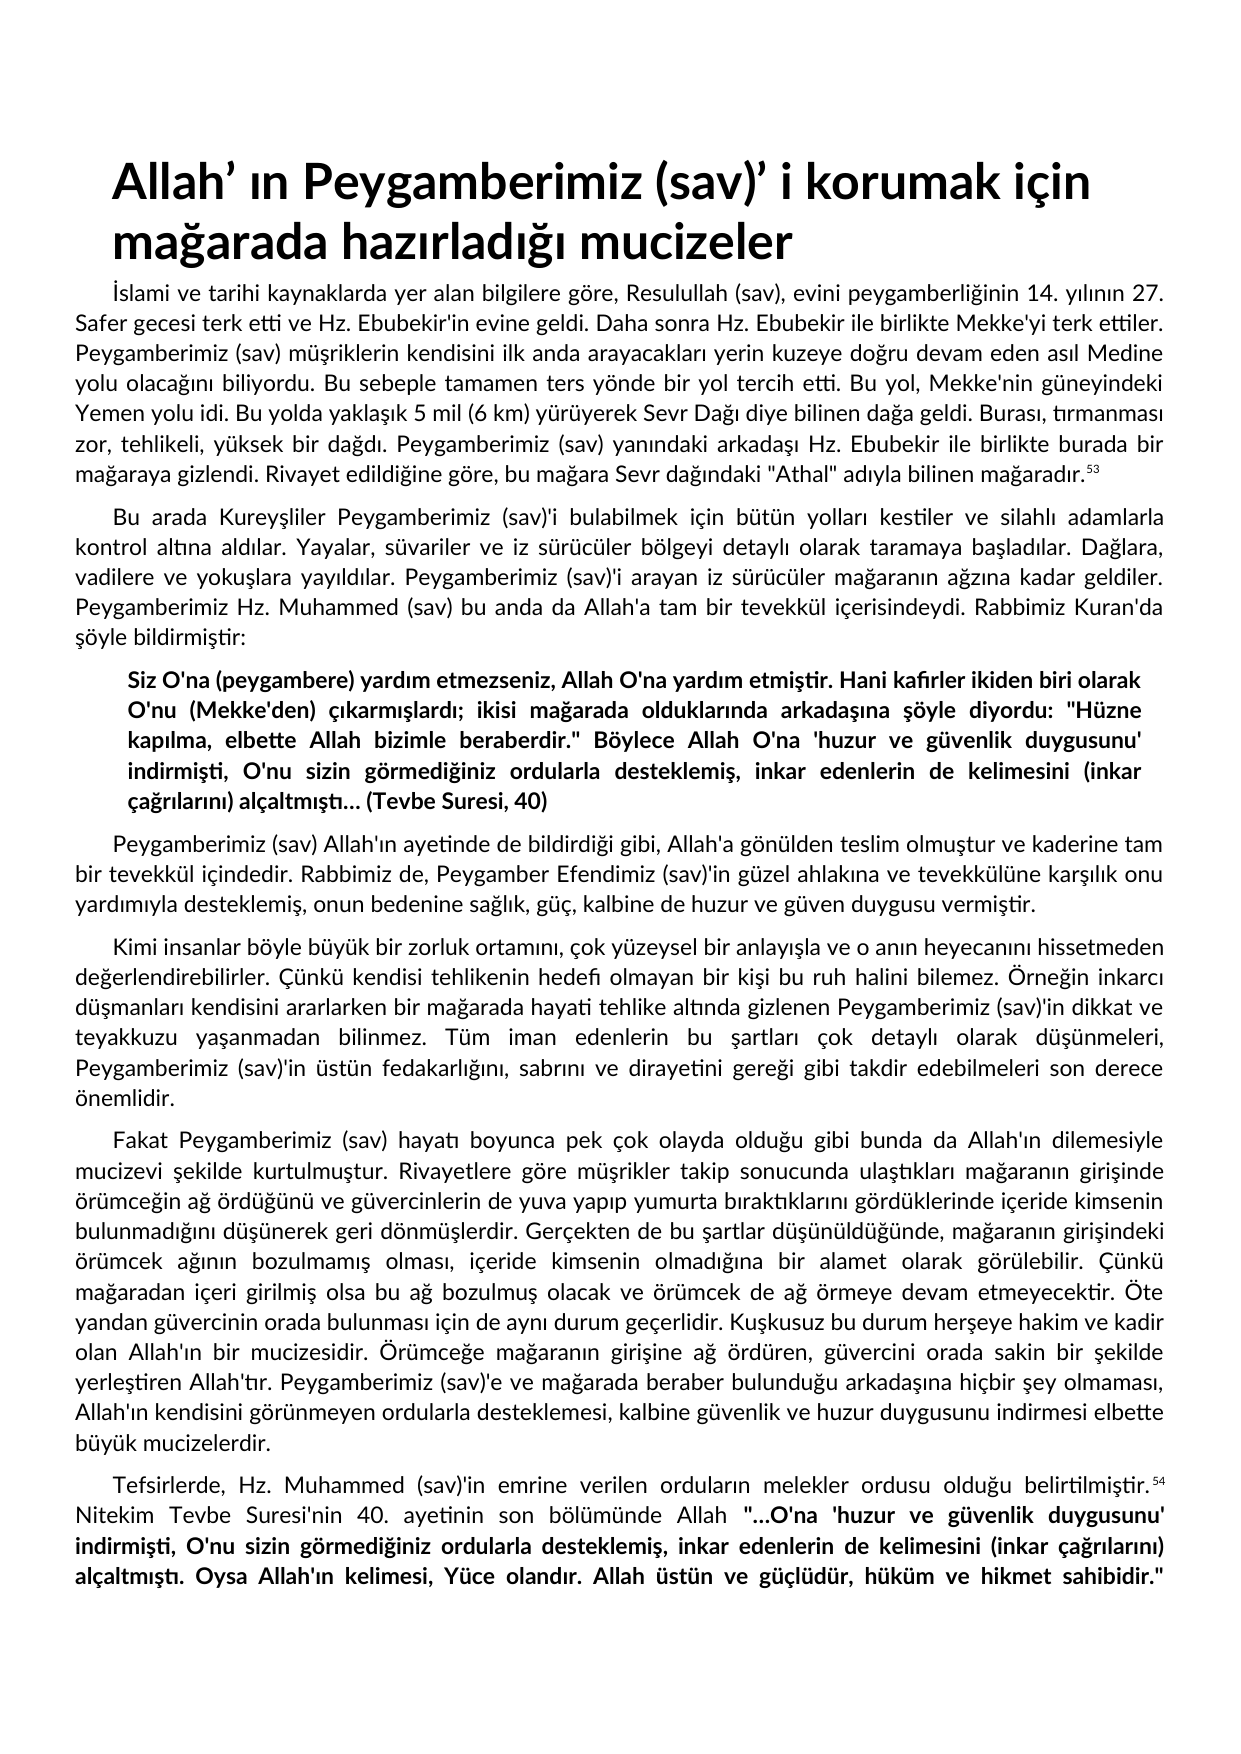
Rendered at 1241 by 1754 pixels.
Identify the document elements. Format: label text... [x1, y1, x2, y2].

text Bu arada Kureyşliler Peygamberimiz (sav)'i bulabilmek için bütün yolları kestiler ve silahlı adamlarla kontrol altına aldılar. Yayalar, süvariler ve iz sürücüler bölgeyi detaylı olarak taramaya başladılar. Dağlara, vadilere ve yokuşlara yayıldılar. Peygamberimiz (sav)'i arayan iz sürücüler mağaranın ağzına kadar geldiler. Peygamberimiz Hz. Muhammed (sav) bu anda da Allah'a tam bir tevekkül içerisindeydi. Rabbimiz Kuran'da şöyle bildirmiştir: [75, 502, 1165, 651]
subtitle Allah’ ın Peygamberimiz (sav)’ i korumak için mağarada hazırladığı mucizeler [112, 150, 1165, 270]
text Peygamberimiz (sav) Allah'ın ayetinde de bildirdiği gibi, Allah'a gönülden teslim olmuştur ve kaderine tam bir tevekkül içindedir. Rabbimiz de, Peygamber Efendimiz (sav)'in güzel ahlakına ve tevekkülüne karşılık onu yardımıyla desteklemiş, onun bedenine sağlık, güç, kalbine de huzur ve güven duygusu vermiştir. [75, 829, 1165, 917]
text Fakat Peygamberimiz (sav) hayatı boyunca pek çok olayda olduğu gibi bunda da Allah'ın dilemesiyle mucizevi şekilde kurtulmuştur. Rivayetlere göre müşrikler takip sonucunda ulaştıkları mağaranın girişinde örümceğin ağ ördüğünü ve güvercinlerin de yuva yapıp yumurta bıraktıklarını gördüklerinde içeride kimsenin bulunmadığını düşünerek geri dönmüşlerdir. Gerçekten de bu şartlar düşünüldüğünde, mağaranın girişindeki örümcek ağının bozulmamış olması, içeride kimsenin olmadığına bir alamet olarak görülebilir. Çünkü mağaradan içeri girilmiş olsa bu ağ bozulmuş olacak ve örümcek de ağ örmeye devam etmeyecektir. Öte yandan güvercinin orada bulunması için de aynı durum geçerlidir. Kuşkusuz bu durum herşeye hakim ve kadir olan Allah'ın bir mucizesidir. Örümceğe mağaranın girişine ağ ördüren, güvercini orada sakin bir şekilde yerleştiren Allah'tır. Peygamberimiz (sav)'e ve mağarada beraber bulunduğu arkadaşına hiçbir şey olmaması, Allah'ın kendisini görünmeyen ordularla desteklemesi, kalbine güvenlik ve huzur duygusunu indirmesi elbette büyük mucizelerdir. [75, 1126, 1165, 1456]
text Kimi insanlar böyle büyük bir zorluk ortamını, çok yüzeysel bir anlayışla ve o anın heyecanını hissetmeden değerlendirebilirler. Çünkü kendisi tehlikenin hedefi olmayan bir kişi bu ruh halini bilemez. Örneğin inkarcı düşmanları kendisini ararlarken bir mağarada hayati tehlike altında gizlenen Peygamberimiz (sav)'in dikkat ve teyakkuzu yaşanmadan bilinmez. Tüm iman edenlerin bu şartları çok detaylı olarak düşünmeleri, Peygamberimiz (sav)'in üstün fedakarlığını, sabrını ve dirayetini gereği gibi takdir edebilmeleri son derece önemlidir. [75, 932, 1165, 1111]
text Siz O'na (peygambere) yardım etmezseniz, Allah O'na yardım etmiştir. Hani kafirler ikiden biri olarak O'nu (Mekke'den) çıkarmışlardı; ikisi mağarada olduklarında arkadaşına şöyle diyordu: "Hüzne kapılma, elbette Allah bizimle beraberdir." Böylece Allah O'na 'huzur ve güvenlik duygusunu' indirmişti, O'nu sizin görmediğiniz ordularla desteklemiş, inkar edenlerin de kelimesini (inkar çağrılarını) alçaltmıştı… (Tevbe Suresi, 40) [127, 666, 1143, 814]
text Tefsirlerde, Hz. Muhammed (sav)'in emrine verilen orduların melekler ordusu olduğu belirtilmiştir.54 Nitekim Tevbe Suresi'nin 40. ayetinin son bölümünde Allah "…O'na 'huzur ve güvenlik duygusunu' indirmişti, O'nu sizin görmediğiniz ordularla desteklemiş, inkar edenlerin de kelimesini (inkar çağrılarını) alçaltmıştı. Oysa Allah'ın kelimesi, Yüce olandır. Allah üstün ve güçlüdür, hüküm ve hikmet sahibidir." [75, 1471, 1165, 1589]
text İslami ve tarihi kaynaklarda yer alan bilgilere göre, Resulullah (sav), evini peygamberliğinin 14. yılının 27. Safer gecesi terk etti ve Hz. Ebubekir'in evine geldi. Daha sonra Hz. Ebubekir ile birlikte Mekke'yi terk ettiler. Peygamberimiz (sav) müşriklerin kendisini ilk anda arayacakları yerin kuzeye doğru devam eden asıl Medine yolu olacağını biliyordu. Bu sebeple tamamen ters yönde bir yol tercih etti. Bu yol, Mekke'nin güneyindeki Yemen yolu idi. Bu yolda yaklaşık 5 mil (6 km) yürüyerek Sevr Dağı diye bilinen dağa geldi. Burası, tırmanması zor, tehlikeli, yüksek bir dağdı. Peygamberimiz (sav) yanındaki arkadaşı Hz. Ebubekir ile birlikte burada bir mağaraya gizlendi. Rivayet edildiğine göre, bu mağara Sevr dağındaki "Athal" adıyla bilinen mağaradır.53 [75, 278, 1165, 487]
